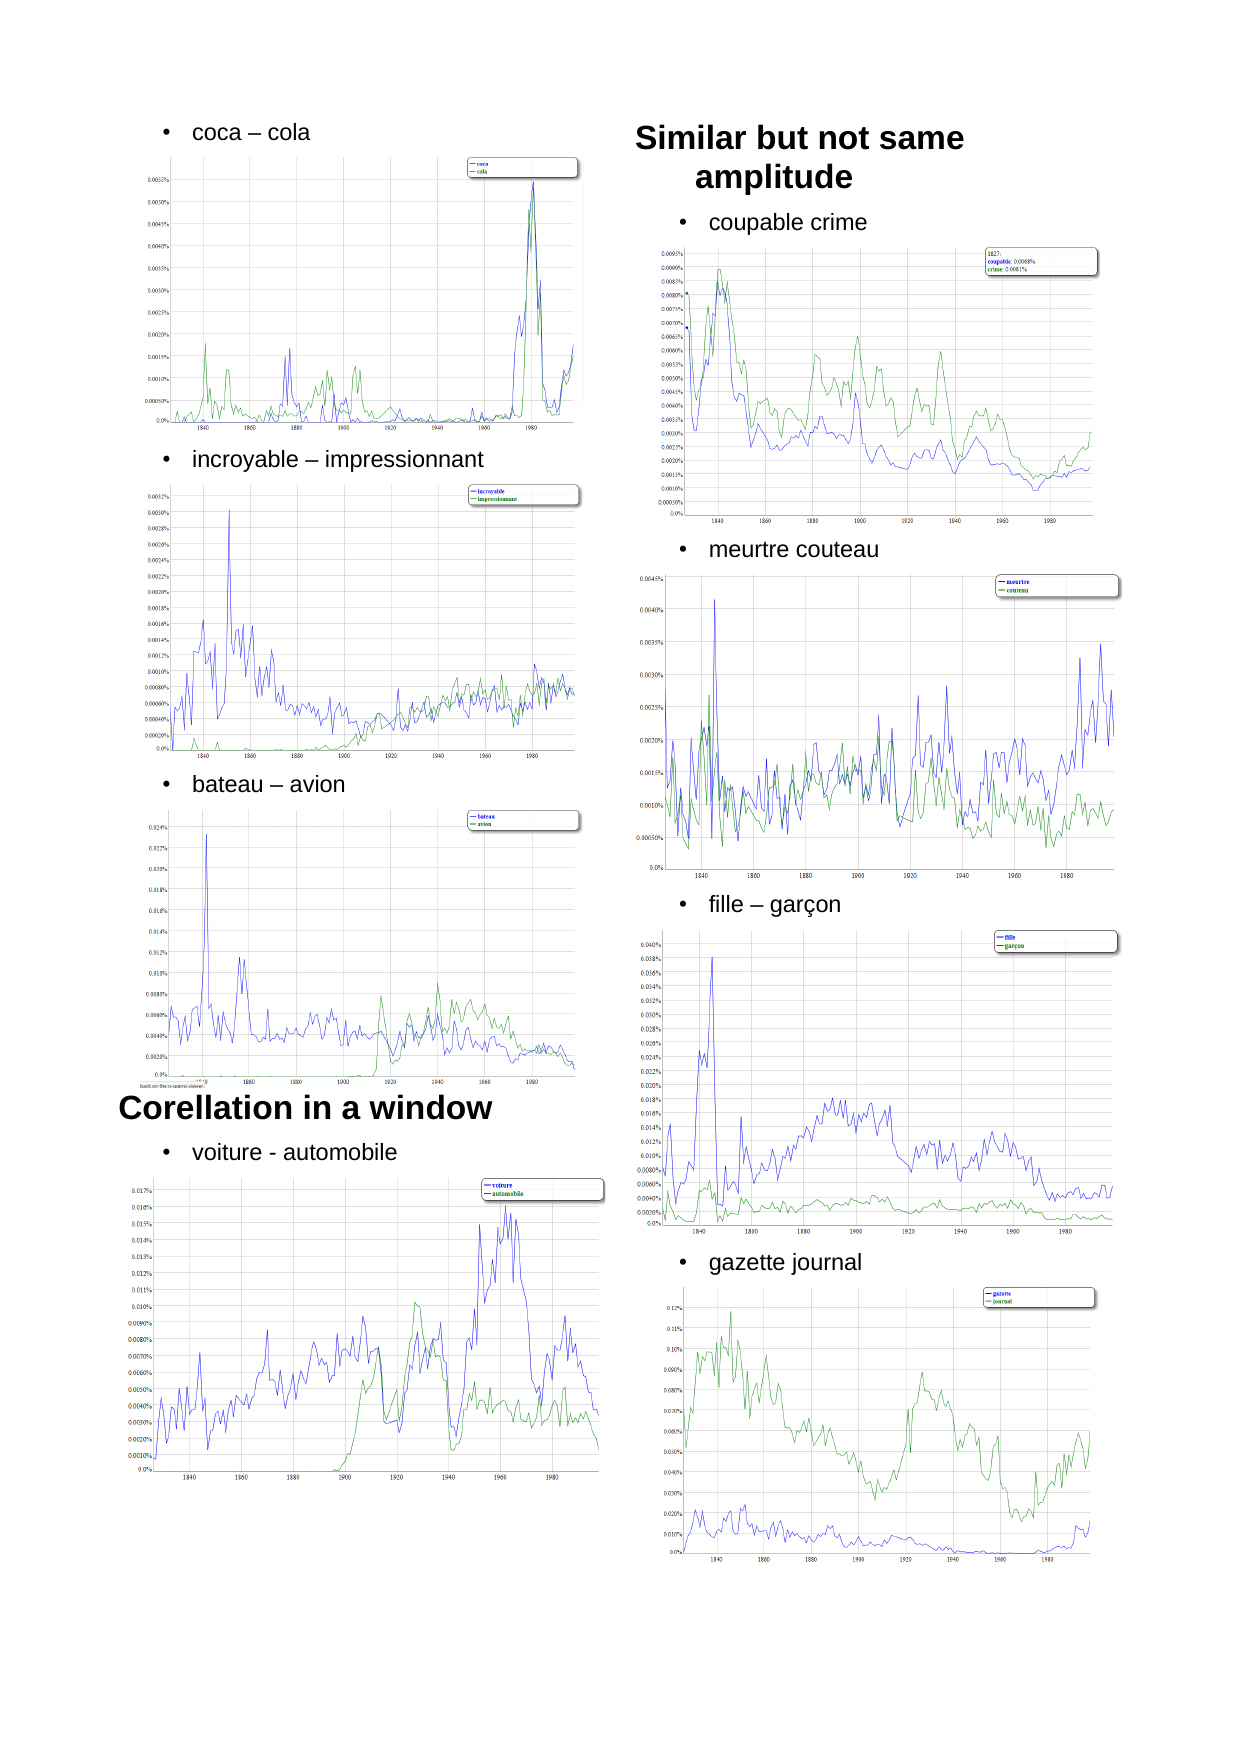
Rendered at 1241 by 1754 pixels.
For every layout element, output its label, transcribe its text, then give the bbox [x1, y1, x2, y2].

subtitle Corellation in a window [118, 829, 605, 1126]
picture [118, 1176, 606, 1482]
list bateau – avion [162, 482, 605, 798]
picture [634, 572, 1123, 880]
list coupable crime [679, 208, 1122, 235]
list coca – cola [162, 118, 605, 145]
list incroyable – impressionnant [162, 155, 605, 472]
subtitle Similar but not same amplitude [635, 118, 1122, 195]
list voiture - automobile [162, 1139, 605, 1166]
picture [634, 927, 1123, 1239]
picture [140, 808, 584, 1088]
list fille – garçon [679, 880, 1122, 917]
picture [656, 245, 1100, 526]
list gazette journal [679, 1239, 1122, 1276]
picture [140, 482, 584, 761]
picture [140, 155, 584, 435]
picture [656, 1286, 1100, 1565]
list meurtre couteau [679, 245, 1122, 563]
